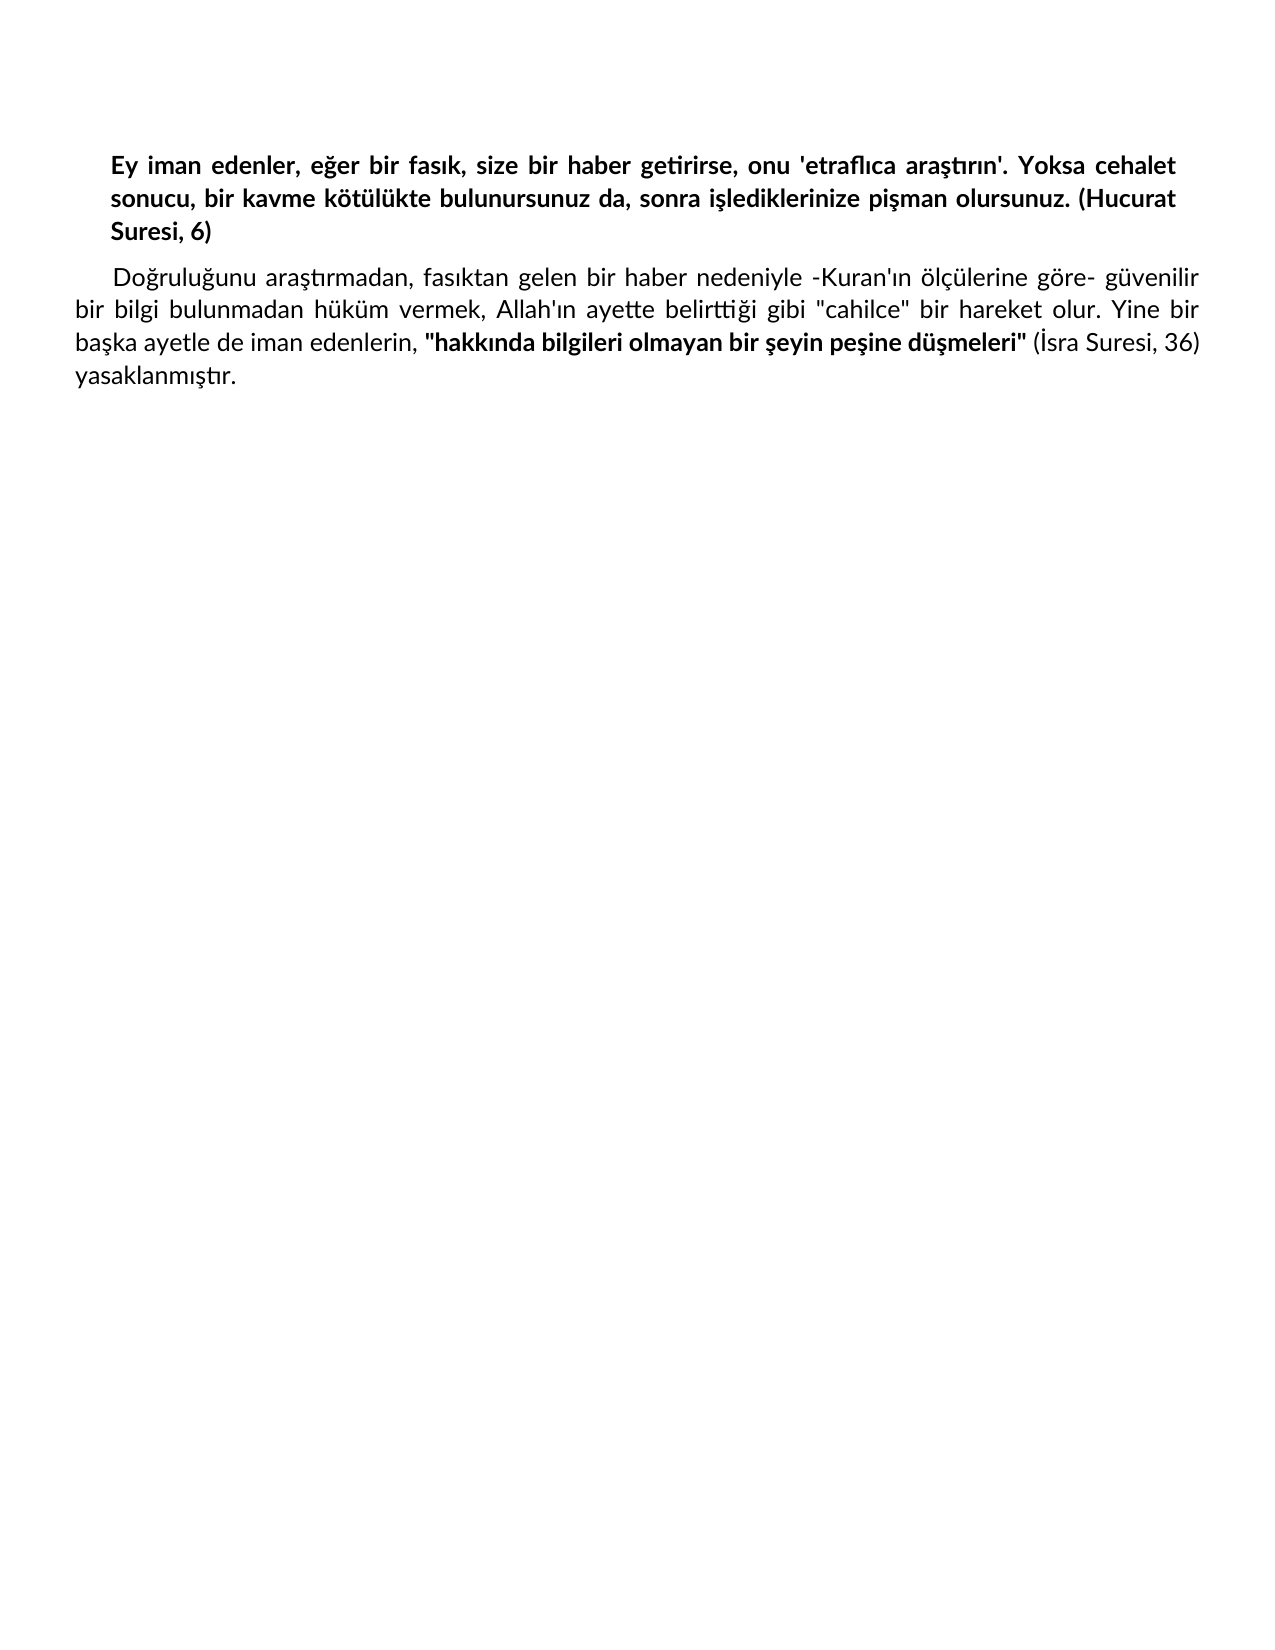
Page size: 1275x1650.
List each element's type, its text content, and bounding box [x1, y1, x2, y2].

text Doğruluğunu araştırmadan, fasıktan gelen bir haber nedeniyle -Kuran'ın ölçülerine göre- güvenilir bir bilgi bulunmadan hüküm vermek, Allah'ın ayette belirttiği gibi "cahilce" bir hareket olur. Yine bir başka ayetle de iman edenlerin, "hakkında bilgileri olmayan bir şeyin peşine düşmeleri" (İsra Suresi, 36) yasaklanmıştır. [75, 261, 1200, 390]
text Ey iman edenler, eğer bir fasık, size bir haber getirirse, onu 'etraflıca araştırın'. Yoksa cehalet sonucu, bir kavme kötülükte bulunursunuz da, sonra işlediklerinize pişman olursunuz. (Hucurat Suresi, 6) [110, 150, 1178, 246]
